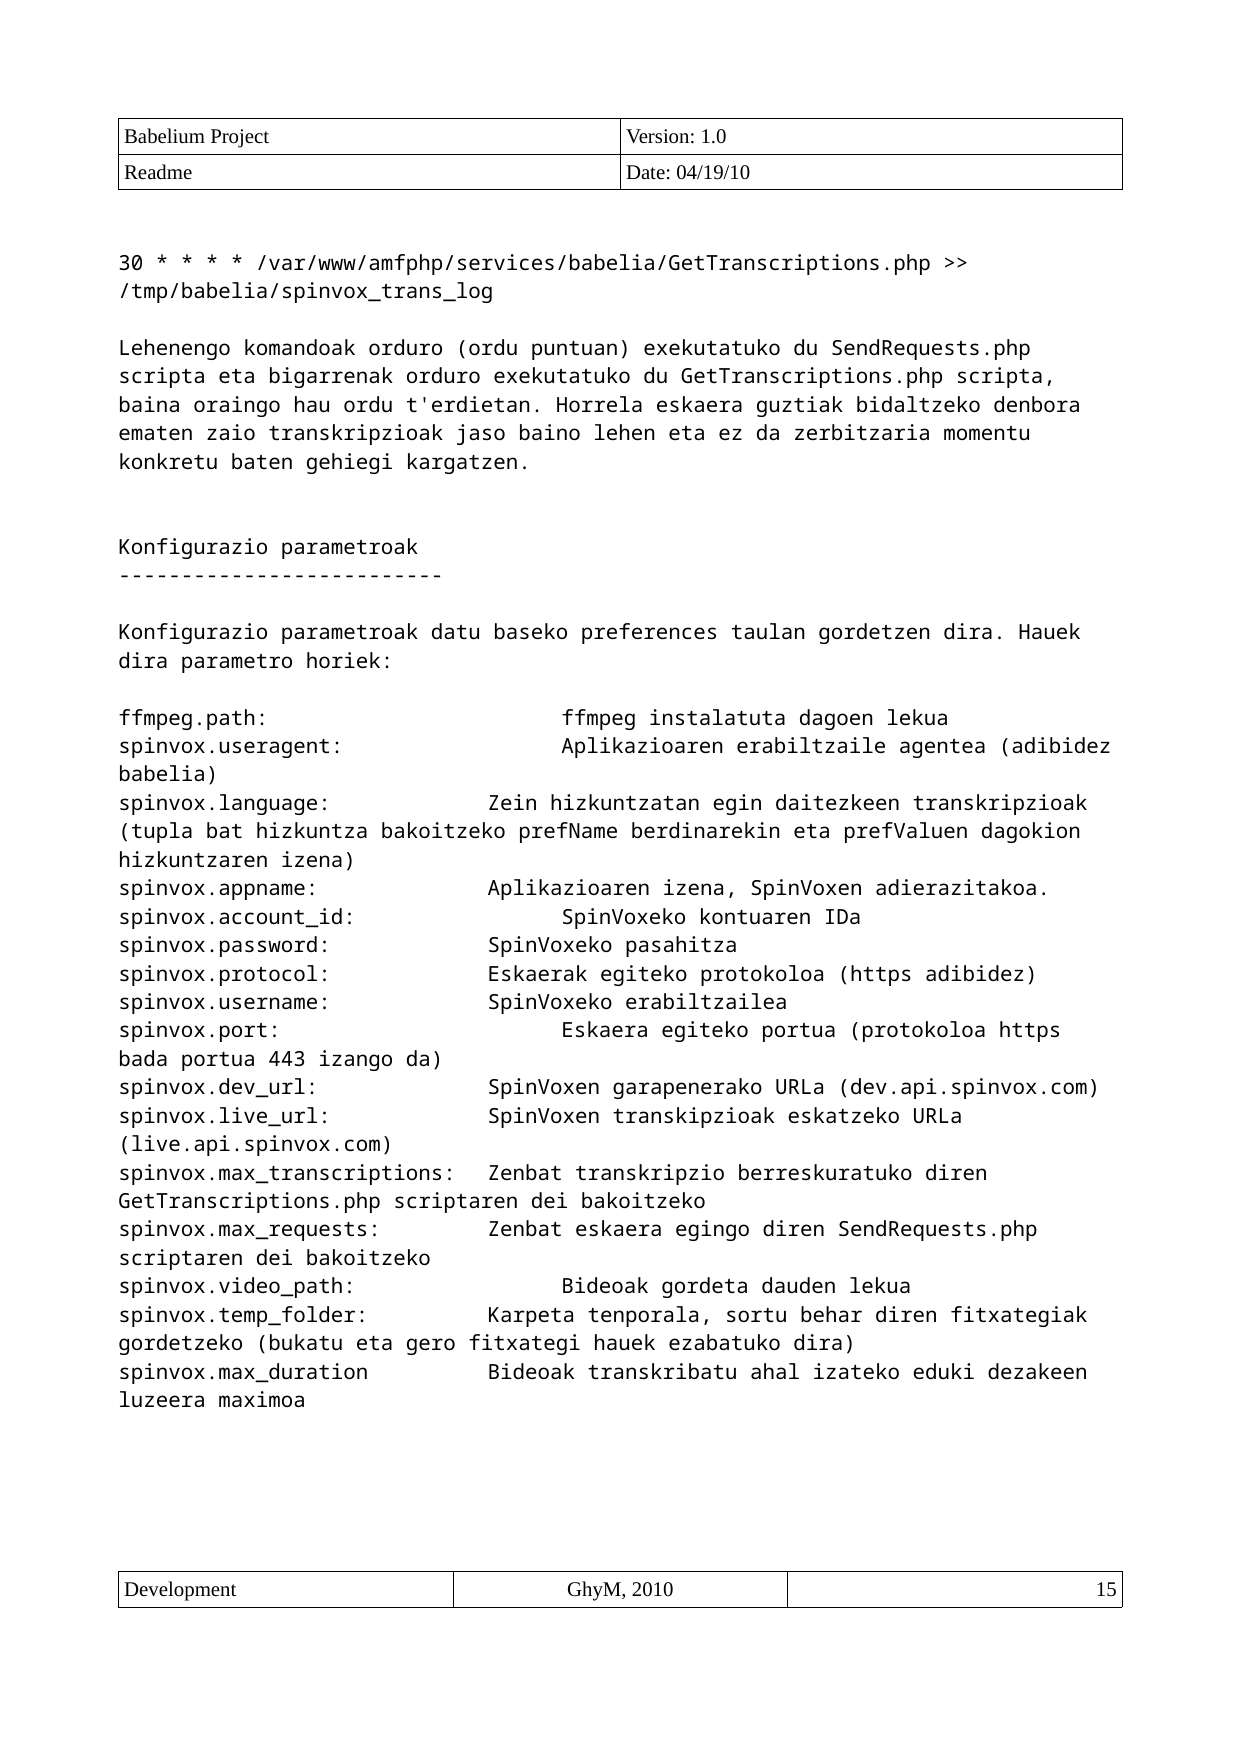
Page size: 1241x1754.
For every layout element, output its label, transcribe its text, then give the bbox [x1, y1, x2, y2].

text spinvox.live_url: SpinVoxen transkipzioak eskatzeko URLa (live.api.spinvox.com) [118, 1101, 1122, 1158]
text spinvox.useragent: Aplikazioaren erabiltzaile agentea (adibidez babelia) [118, 731, 1122, 788]
text 30 * * * * /var/www/amfphp/services/babelia/GetTranscriptions.php >> /tmp/babelia/spinvox_trans_log [118, 248, 1122, 304]
text spinvox.language: Zein hizkuntzatan egin daitezkeen transkripzioak (tupla bat hizkuntza bakoitzeko prefName berdinarekin eta prefValuen dagokion hizkuntzaren izena) [118, 788, 1122, 873]
text spinvox.dev_url: SpinVoxen garapenerako URLa (dev.api.spinvox.com) [118, 1072, 1122, 1101]
text spinvox.username: SpinVoxeko erabiltzailea [118, 987, 1122, 1016]
text spinvox.max_duration Bideoak transkribatu ahal izateko eduki dezakeen luzeera maximoa [118, 1357, 1122, 1414]
text spinvox.password: SpinVoxeko pasahitza [118, 930, 1122, 959]
text spinvox.max_transcriptions: Zenbat transkripzio berreskuratuko diren GetTranscriptions.php scriptaren dei bakoitzeko [118, 1158, 1122, 1214]
text spinvox.port: Eskaera egiteko portua (protokoloa https bada portua 443 izango da) [118, 1016, 1122, 1072]
text spinvox.account_id: SpinVoxeko kontuaren IDa [118, 902, 1122, 930]
text spinvox.video_path: Bideoak gordeta dauden lekua [118, 1271, 1122, 1300]
text spinvox.temp_folder: Karpeta tenporala, sortu behar diren fitxategiak gordetzeko (bukatu eta gero fitxategi hauek ezabatuko dira) [118, 1300, 1122, 1357]
text -------------------------- [118, 561, 1122, 589]
text spinvox.protocol: Eskaerak egiteko protokoloa (https adibidez) [118, 959, 1122, 987]
text Konfigurazio parametroak [118, 532, 1122, 561]
text spinvox.max_requests: Zenbat eskaera egingo diren SendRequests.php scriptaren dei bakoitzeko [118, 1214, 1122, 1271]
text spinvox.appname: Aplikazioaren izena, SpinVoxen adierazitakoa. [118, 873, 1122, 902]
text Lehenengo komandoak orduro (ordu puntuan) exekutatuko du SendRequests.php scripta eta bigarrenak orduro exekutatuko du GetTranscriptions.php scripta, baina oraingo hau ordu t'erdietan. Horrela eskaera guztiak bidaltzeko denbora ematen zaio transkripzioak jaso baino lehen eta ez da zerbitzaria momentu konkretu baten gehiegi kargatzen. [118, 333, 1122, 475]
text ffmpeg.path: ffmpeg instalatuta dagoen lekua [118, 703, 1122, 731]
text Konfigurazio parametroak datu baseko preferences taulan gordetzen dira. Hauek dira parametro horiek: [118, 617, 1122, 674]
